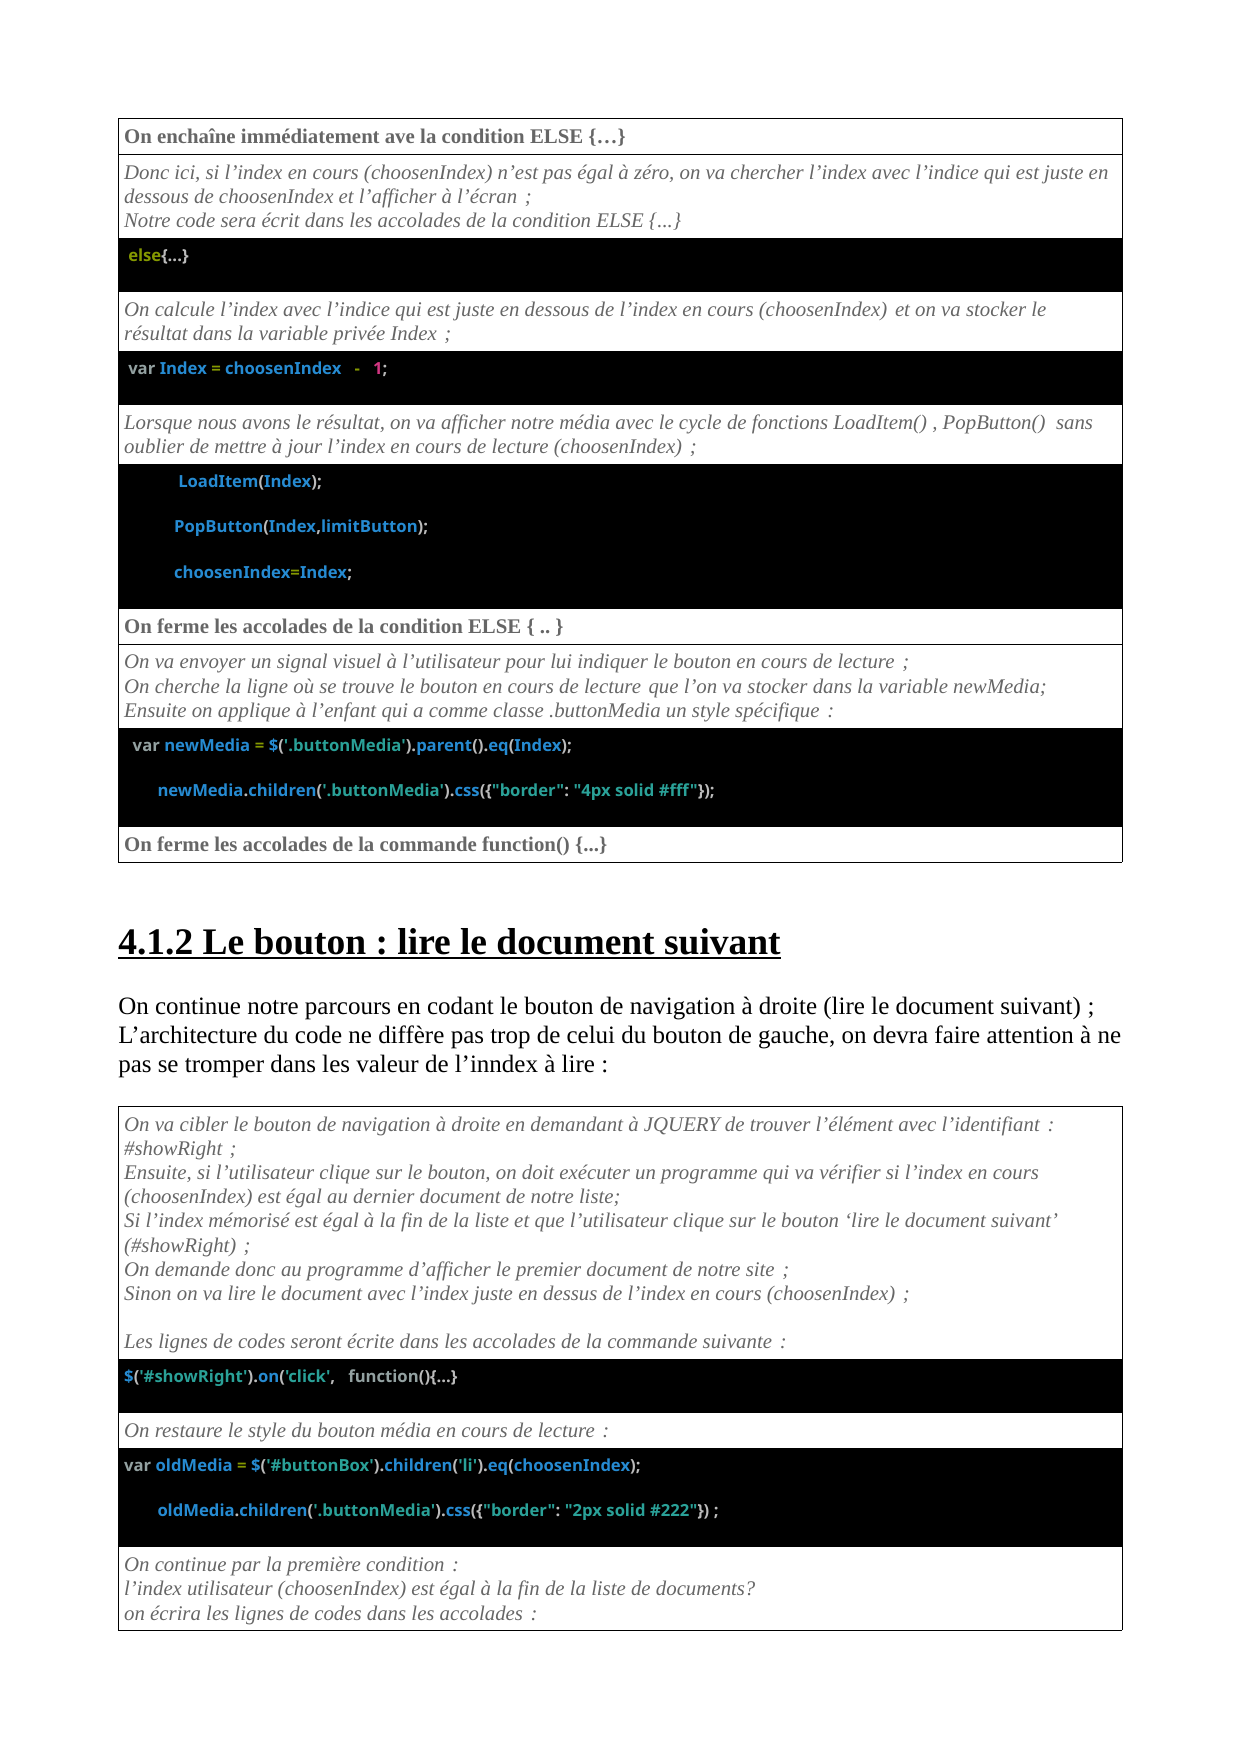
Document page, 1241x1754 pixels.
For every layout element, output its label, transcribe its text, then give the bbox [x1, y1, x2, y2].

text On continue notre parcours en codant le bouton de navigation à droite (lire le document suivant) ; [118, 991, 1122, 1020]
table_cell Donc ici, si l’index en cours (choosenIndex) n’est pas égal à zéro, on va chercher l’index avec l’indice qui est juste en dessous de choosenIndex et l’afficher à l’écran ; Notre code sera écrit dans les accolades de la condition ELSE {...} [119, 155, 1122, 237]
text L’architecture du code ne diffère pas trop de celui du bouton de gauche, on devra faire attention à ne pas se tromper dans les valeur de l’inndex à lire : [118, 1020, 1122, 1078]
table_cell $('#showRight').on('click', function(){...} [119, 1360, 1122, 1412]
table_cell var oldMedia = $('#buttonBox').children('li').eq(choosenIndex); oldMedia.children('.buttonMedia').css({"border": "2px solid #222"}) ; [119, 1449, 1122, 1546]
table_cell On ferme les accolades de la condition ELSE { .. } [119, 609, 1122, 644]
table_cell Lorsque nous avons le résultat, on va afficher notre média avec le cycle de fonctions LoadItem() , PopButton() sans oublier de mettre à jour l’index en cours de lecture (choosenIndex) ; [119, 405, 1122, 464]
table_cell On restaure le style du bouton média en cours de lecture : [119, 1413, 1122, 1448]
table_cell On va envoyer un signal visuel à l’utilisateur pour lui indiquer le bouton en cours de lecture ; On cherche la ligne où se trouve le bouton en cours de lecture que l’on va stocker dans la variable newMedia; Ensuite on applique à l’enfant qui a comme classe .buttonMedia un style spécifique : [119, 645, 1122, 727]
table_cell else{...} [119, 239, 1122, 291]
table_cell On enchaîne immédiatement ave la condition ELSE {…} [119, 119, 1122, 154]
table_cell var Index = choosenIndex - 1; [119, 352, 1122, 404]
table_header On va cibler le bouton de navigation à droite en demandant à JQUERY de trouver l’élément avec l’identifiant : #showRight ; Ensuite, si l’utilisateur clique sur le bouton, on doit exécuter un programme qui va vérifier si l’index en cours (choosenIndex) est égal au dernier document de notre liste; Si l’index mémorisé est égal à la fin de la liste et que l’utilisateur clique sur le bouton ‘lire le document suivant’ (#showRight) ; On demande donc au programme d’afficher le premier document de notre site ; Sinon on va lire le document avec l’index juste en dessus de l’index en cours (choosenIndex) ; Les lignes de codes seront écrite dans les accolades de la commande suivante : [119, 1107, 1122, 1358]
table_cell On ferme les accolades de la commande function() {...} [119, 827, 1122, 862]
table_cell var newMedia = $('.buttonMedia').parent().eq(Index); newMedia.children('.buttonMedia').css({"border": "4px solid #fff"}); [119, 729, 1122, 826]
text 4.1.2 Le bouton : lire le document suivant [118, 919, 1122, 963]
table_cell On continue par la première condition : l’index utilisateur (choosenIndex) est égal à la fin de la liste de documents? on écrira les lignes de codes dans les accolades : [119, 1547, 1122, 1630]
table_cell LoadItem(Index); PopButton(Index,limitButton); choosenIndex=Index; [119, 465, 1122, 608]
table_cell On calcule l’index avec l’indice qui est juste en dessous de l’index en cours (choosenIndex) et on va stocker le résultat dans la variable privée Index ; [119, 292, 1122, 351]
